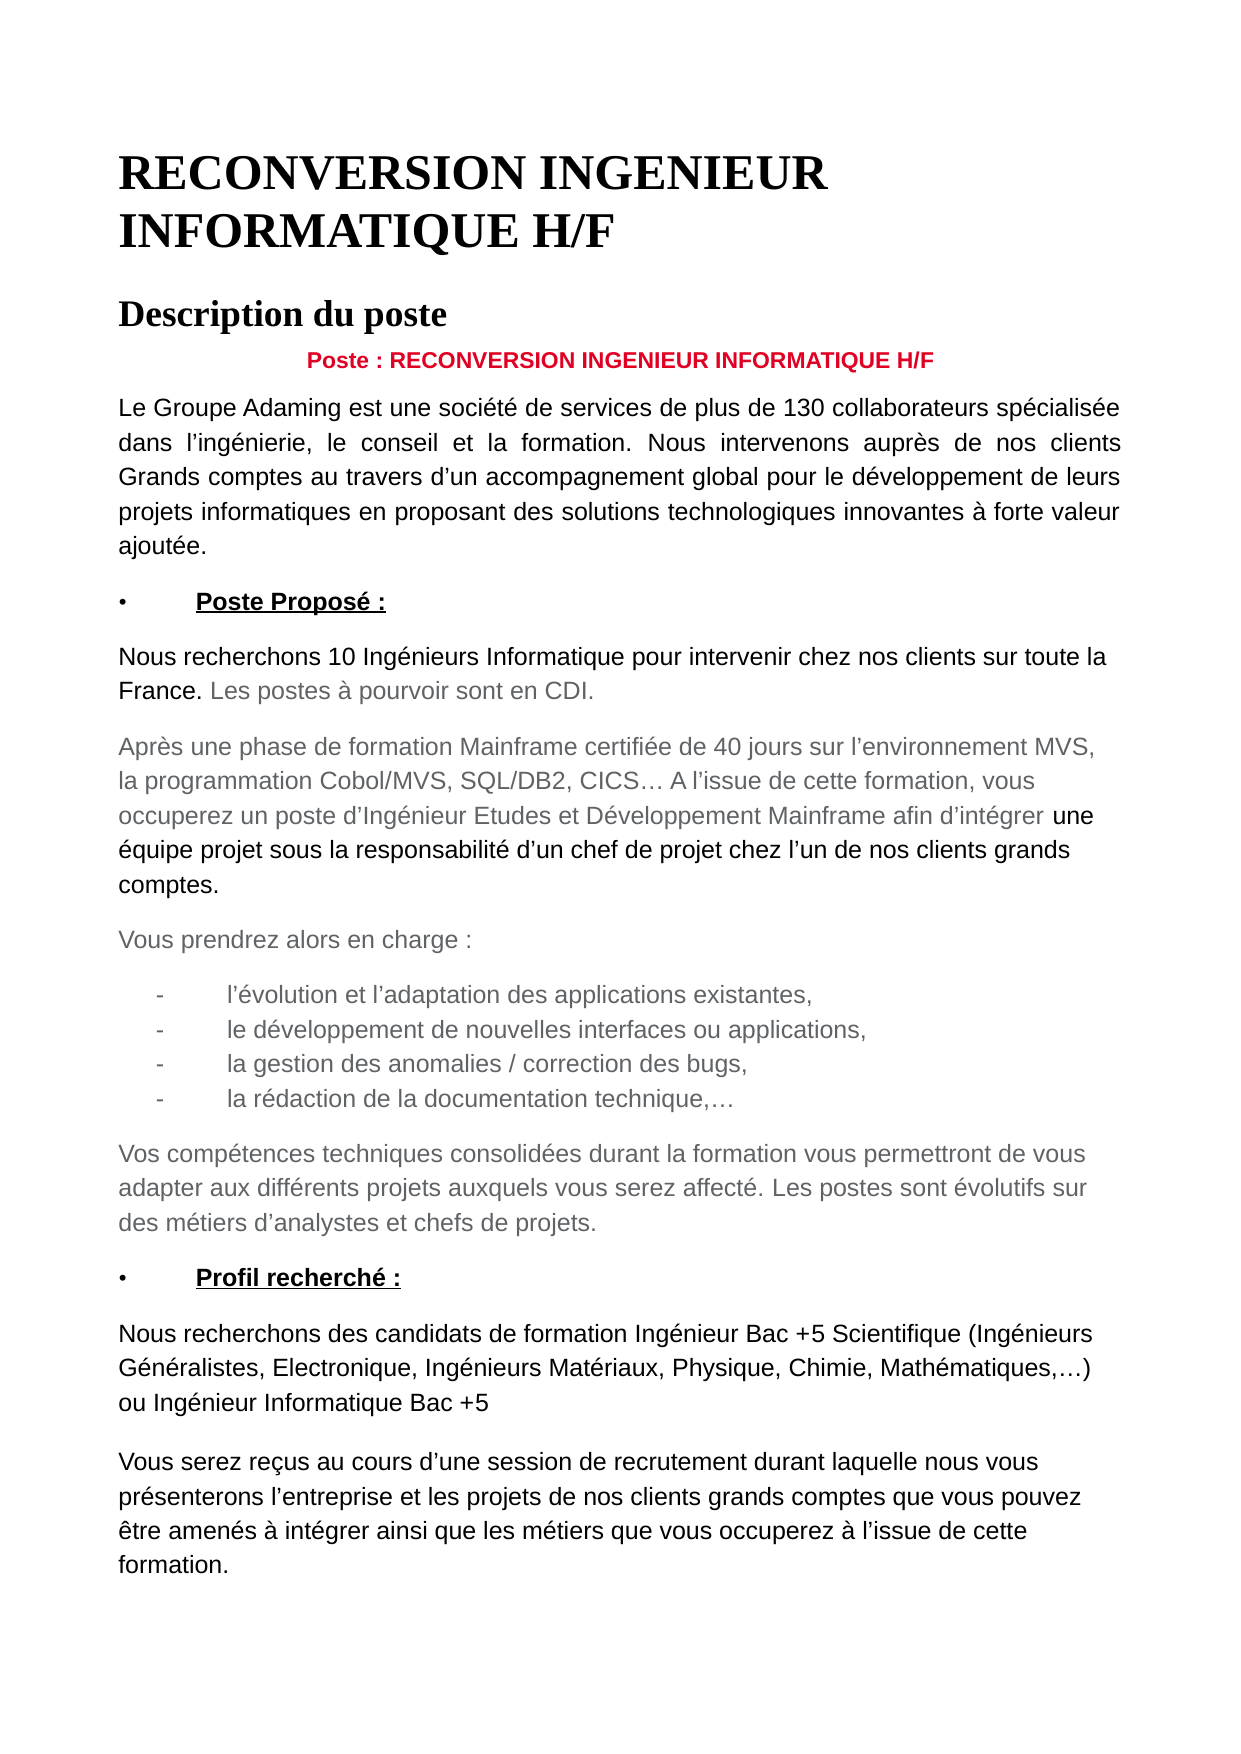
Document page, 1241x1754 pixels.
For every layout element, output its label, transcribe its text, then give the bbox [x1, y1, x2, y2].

text - la rédaction de la documentation technique,… [156, 1084, 1122, 1112]
text Poste : RECONVERSION INGENIEUR INFORMATIQUE H/​F [118, 347, 1122, 373]
text Nous recherchons des candidats de formation Ingénieur Bac +​5 Scientifique (Ingénieurs Généralistes, Electronique, Ingénieurs Matériaux, Physique, Chimie, Mathématiques,…) ou Ingénieur Informatique Bac +​5 [118, 1319, 1122, 1416]
text • Profil recherché : [118, 1263, 1122, 1292]
text Vos compétences techniques consolidées durant la formation vous permettront de vous adapter aux différents projets auxquels vous serez affecté.​ Les postes sont évolutifs sur des métiers d’analystes et chefs de projets.​ [118, 1139, 1122, 1237]
text • Poste Proposé : [118, 586, 1122, 615]
text - l’évolution et l’adaptation des applications existantes, [156, 980, 1122, 1009]
subtitle RECONVERSION INGENIEUR INFORMATIQUE H/F [118, 143, 1122, 258]
text Nous recherchons 10 Ingénieurs Informatique pour intervenir chez nos clients sur toute la France.​ Les postes à pourvoir sont en CDI.​ [118, 642, 1122, 705]
text - le développement de nouvelles interfaces ou applications, [156, 1015, 1122, 1043]
subtitle Description du poste [118, 291, 1122, 334]
text Vous prendrez alors en charge : [118, 925, 1122, 954]
text Vous serez reçus au cours d’une session de recrutement durant laquelle nous vous présenterons l’entreprise et les projets de nos clients grands comptes que vous pouvez être amenés à intégrer ainsi que les métiers que vous occuperez à l’issue de cette formation.​ [118, 1447, 1122, 1579]
text Après une phase de formation Mainframe certifiée de 40 jours sur l’environnement MVS, la programmation Cobol/​MVS, SQL/​DB2, CICS… A l’issue de cette formation, vous occuperez un poste d’Ingénieur Etudes et Développement Mainframe afin d’intégrer une équipe projet sous la responsabilité d’un chef de projet chez l’un de nos clients grands comptes.​ [118, 732, 1122, 898]
text - la gestion des anomalies /​ correction des bugs, [156, 1049, 1122, 1078]
text Le Groupe Adaming est une société de services de plus de 130 collaborateurs spécialisée dans l’ingénierie, le conseil et la formation.​ Nous intervenons auprès de nos clients Grands comptes au travers d’un accompagnement global pour le développement de leurs projets informatiques en proposant des solutions technologiques innovantes à forte valeur ajoutée.​ [118, 393, 1122, 560]
